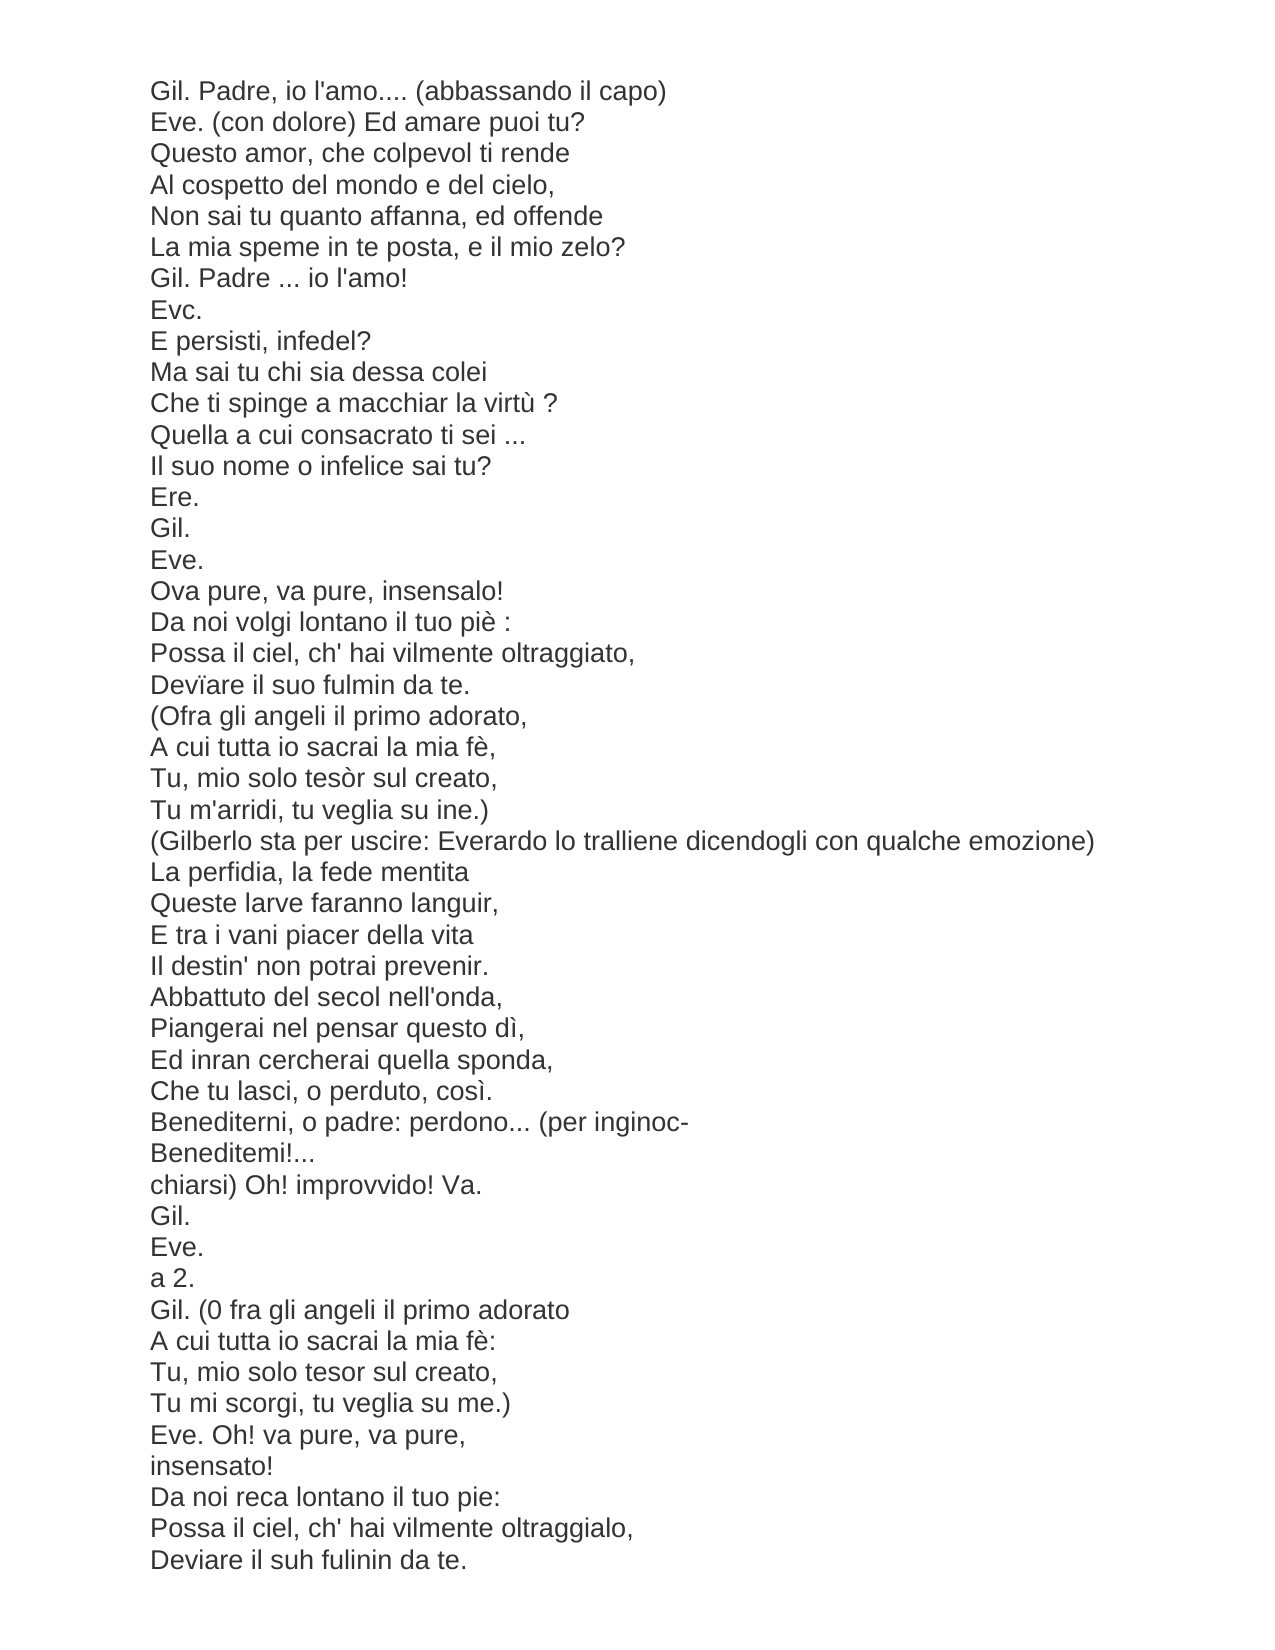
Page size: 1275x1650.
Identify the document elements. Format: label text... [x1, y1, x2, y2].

text Tu, mio solo tesòr sul creato, [150, 762, 1125, 794]
text Che ti spinge a macchiar la virtù ? [150, 387, 1125, 419]
text Eve. Oh! va pure, va pure, [150, 1419, 1125, 1450]
text Ova pure, va pure, insensalo! [150, 575, 1125, 606]
text Gil. [150, 512, 1125, 544]
text Ere. [150, 481, 1125, 512]
text E tra i vani piacer della vita [150, 919, 1125, 950]
text Che tu lasci, o perduto, così. [150, 1075, 1125, 1106]
text Benediterni, o padre: perdono... (per inginoc- [150, 1106, 1125, 1137]
text Abbattuto del secol nell'onda, [150, 981, 1125, 1012]
text Piangerai nel pensar questo dì, [150, 1012, 1125, 1044]
text Possa il ciel, ch' hai vilmente oltraggialo, [150, 1512, 1125, 1544]
text Il suo nome o infelice sai tu? [150, 450, 1125, 481]
text Tu m'arridi, tu veglia su ine.) [150, 794, 1125, 825]
text Evc. [150, 294, 1125, 325]
text Il destin' non potrai prevenir. [150, 950, 1125, 981]
text Quella a cui consacrato ti sei ... [150, 419, 1125, 450]
text La mia speme in te posta, e il mio zelo? [150, 231, 1125, 262]
text Al cospetto del mondo e del cielo, [150, 169, 1125, 200]
text E persisti, infedel? [150, 325, 1125, 356]
text chiarsi) Oh! improvvido! Va. [150, 1169, 1125, 1200]
text Beneditemi!... [150, 1137, 1125, 1169]
text Queste larve faranno languir, [150, 887, 1125, 919]
text Tu, mio solo tesor sul creato, [150, 1356, 1125, 1387]
text Deviare il suh fulinin da te. [150, 1544, 1125, 1575]
text Ed inran cercherai quella sponda, [150, 1044, 1125, 1075]
text insensato! [150, 1450, 1125, 1481]
text Gil. Padre ... io l'amo! [150, 262, 1125, 294]
text Eve. (con dolore) Ed amare puoi tu? [150, 106, 1125, 137]
text Gil. Padre, io l'amo.... (abbassando il capo) [150, 75, 1125, 106]
text Da noi reca lontano il tuo pie: [150, 1481, 1125, 1512]
text La perfidia, la fede mentita [150, 856, 1125, 887]
text Questo amor, che colpevol ti rende [150, 137, 1125, 169]
text A cui tutta io sacrai la mia fè, [150, 731, 1125, 762]
text a 2. [150, 1262, 1125, 1294]
text (Ofra gli angeli il primo adorato, [150, 700, 1125, 731]
text Tu mi scorgi, tu veglia su me.) [150, 1387, 1125, 1419]
text (Gilberlo sta per uscire: Everardo lo tralliene dicendogli con qualche emozione) [150, 825, 1125, 856]
text Da noi volgi lontano il tuo piè : [150, 606, 1125, 637]
text Eve. [150, 1231, 1125, 1262]
text Non sai tu quanto affanna, ed offende [150, 200, 1125, 231]
text Ma sai tu chi sia dessa colei [150, 356, 1125, 387]
text Gil. [150, 1200, 1125, 1231]
text Devïare il suo fulmin da te. [150, 669, 1125, 700]
text Eve. [150, 544, 1125, 575]
text A cui tutta io sacrai la mia fè: [150, 1325, 1125, 1356]
text Gil. (0 fra gli angeli il primo adorato [150, 1294, 1125, 1325]
text Possa il ciel, ch' hai vilmente oltraggiato, [150, 637, 1125, 669]
